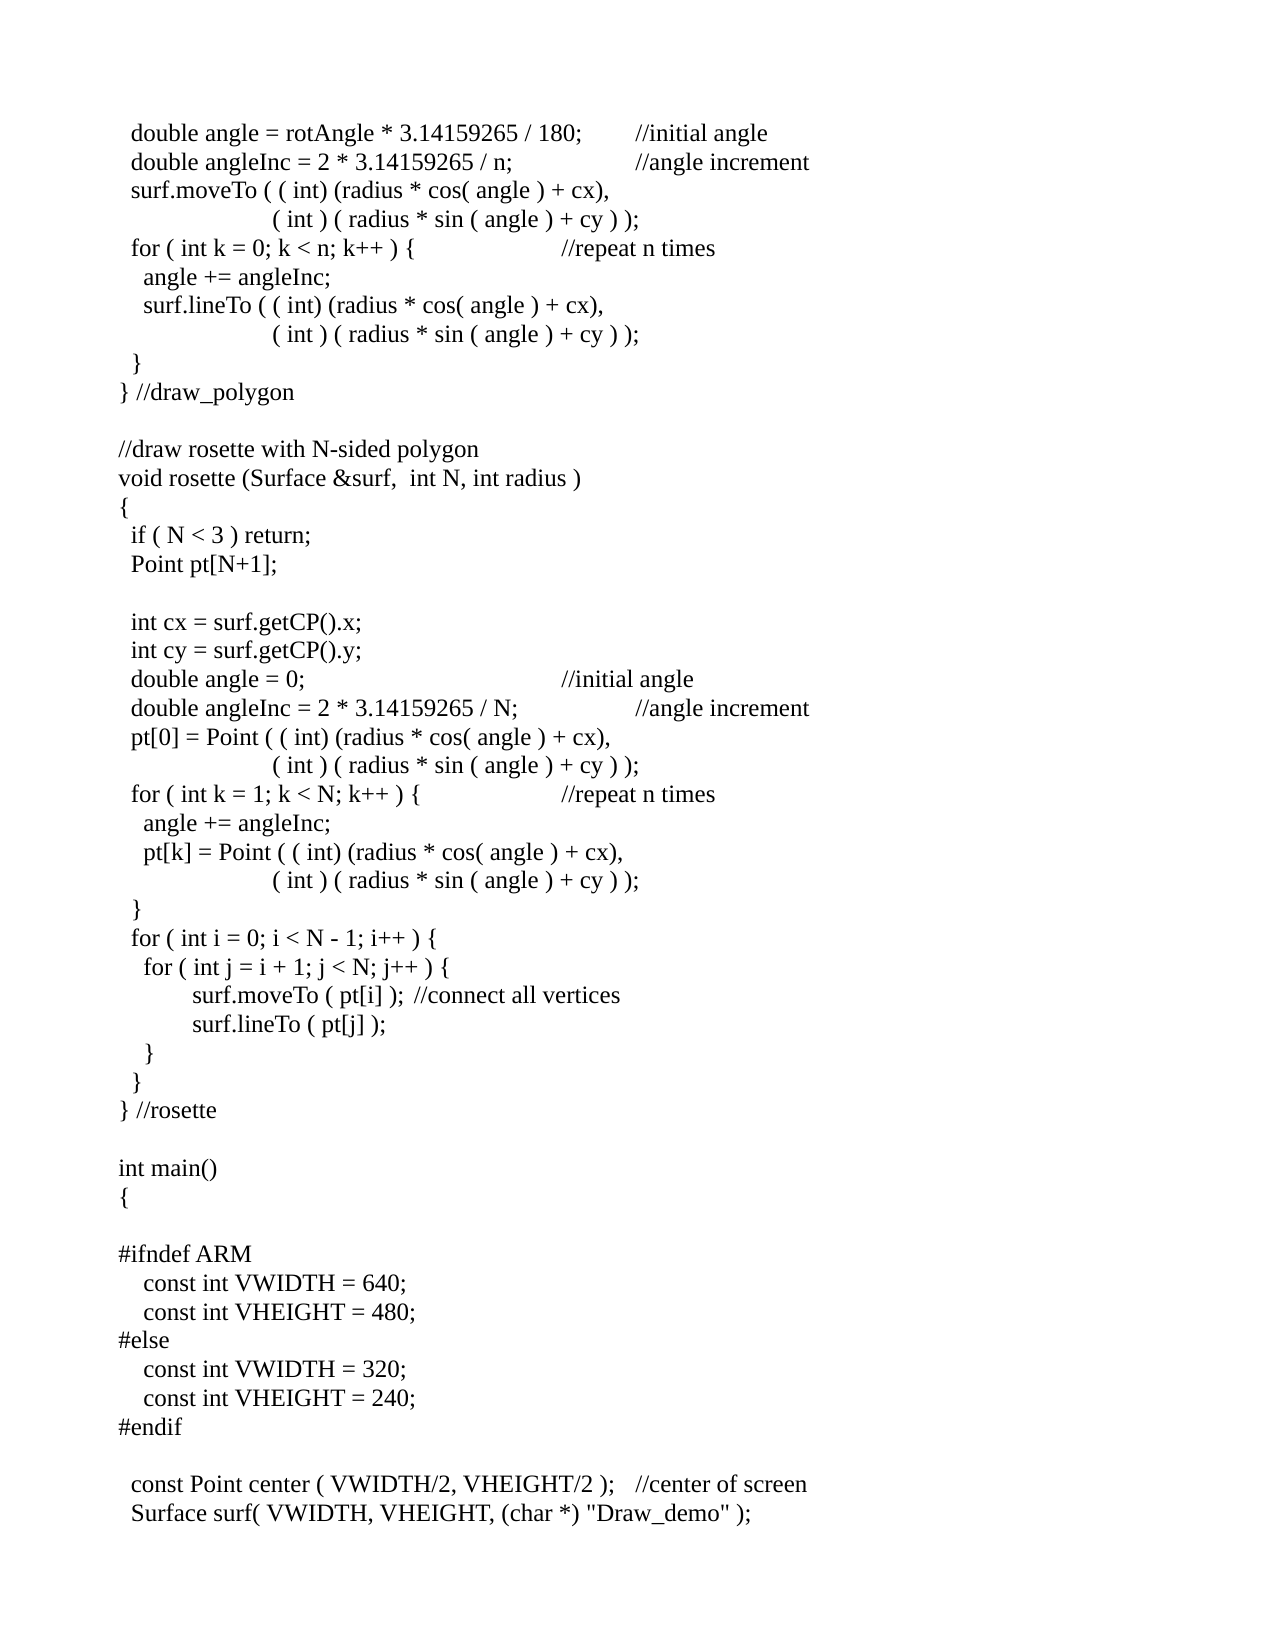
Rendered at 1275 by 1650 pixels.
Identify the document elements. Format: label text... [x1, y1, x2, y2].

text #ifndef ARM [118, 1239, 1157, 1268]
text for ( int k = 0; k < n; k++ ) { //repeat n times [118, 233, 1157, 262]
text angle += angleInc; [118, 808, 1157, 837]
text const int VWIDTH = 320; [118, 1354, 1157, 1383]
text int cy = surf.getCP().y; [118, 636, 1157, 664]
text double angleInc = 2 * 3.14159265 / N; //angle increment [118, 693, 1157, 722]
text surf.moveTo ( pt[i] ); //connect all vertices [118, 981, 1157, 1009]
text ( int ) ( radius * sin ( angle ) + cy ) ); [118, 866, 1157, 894]
text ( int ) ( radius * sin ( angle ) + cy ) ); [118, 751, 1157, 779]
text Point pt[N+1]; [118, 549, 1157, 578]
text const int VWIDTH = 640; [118, 1268, 1157, 1297]
text //draw rosette with N-sided polygon [118, 434, 1157, 463]
text for ( int k = 1; k < N; k++ ) { //repeat n times [118, 779, 1157, 808]
text const int VHEIGHT = 480; [118, 1297, 1157, 1326]
text surf.lineTo ( ( int) (radius * cos( angle ) + cx), [118, 291, 1157, 319]
text pt[0] = Point ( ( int) (radius * cos( angle ) + cx), [118, 722, 1157, 751]
text ( int ) ( radius * sin ( angle ) + cy ) ); [118, 204, 1157, 233]
text { [118, 492, 1157, 521]
text double angle = rotAngle * 3.14159265 / 180; //initial angle [118, 118, 1157, 147]
text angle += angleInc; [118, 262, 1157, 291]
text pt[k] = Point ( ( int) (radius * cos( angle ) + cx), [118, 837, 1157, 866]
text } //draw_polygon [118, 377, 1157, 406]
text surf.moveTo ( ( int) (radius * cos( angle ) + cx), [118, 176, 1157, 204]
text } //rosette [118, 1096, 1157, 1124]
text const int VHEIGHT = 240; [118, 1383, 1157, 1412]
text #endif [118, 1412, 1157, 1441]
text if ( N < 3 ) return; [118, 521, 1157, 549]
text int cx = surf.getCP().x; [118, 607, 1157, 636]
text int main() [118, 1153, 1157, 1182]
text } [118, 1067, 1157, 1096]
text Surface surf( VWIDTH, VHEIGHT, (char *) "Draw_demo" ); [118, 1498, 1157, 1527]
text surf.lineTo ( pt[j] ); [118, 1009, 1157, 1038]
text } [118, 894, 1157, 923]
text const Point center ( VWIDTH/2, VHEIGHT/2 ); //center of screen [118, 1469, 1157, 1498]
text } [118, 348, 1157, 377]
text for ( int j = i + 1; j < N; j++ ) { [118, 952, 1157, 981]
text void rosette (Surface &surf, int N, int radius ) [118, 463, 1157, 492]
text double angleInc = 2 * 3.14159265 / n; //angle increment [118, 147, 1157, 176]
text { [118, 1182, 1157, 1211]
text } [118, 1038, 1157, 1067]
text ( int ) ( radius * sin ( angle ) + cy ) ); [118, 319, 1157, 348]
text for ( int i = 0; i < N - 1; i++ ) { [118, 923, 1157, 952]
text #else [118, 1326, 1157, 1354]
text double angle = 0; //initial angle [118, 664, 1157, 693]
